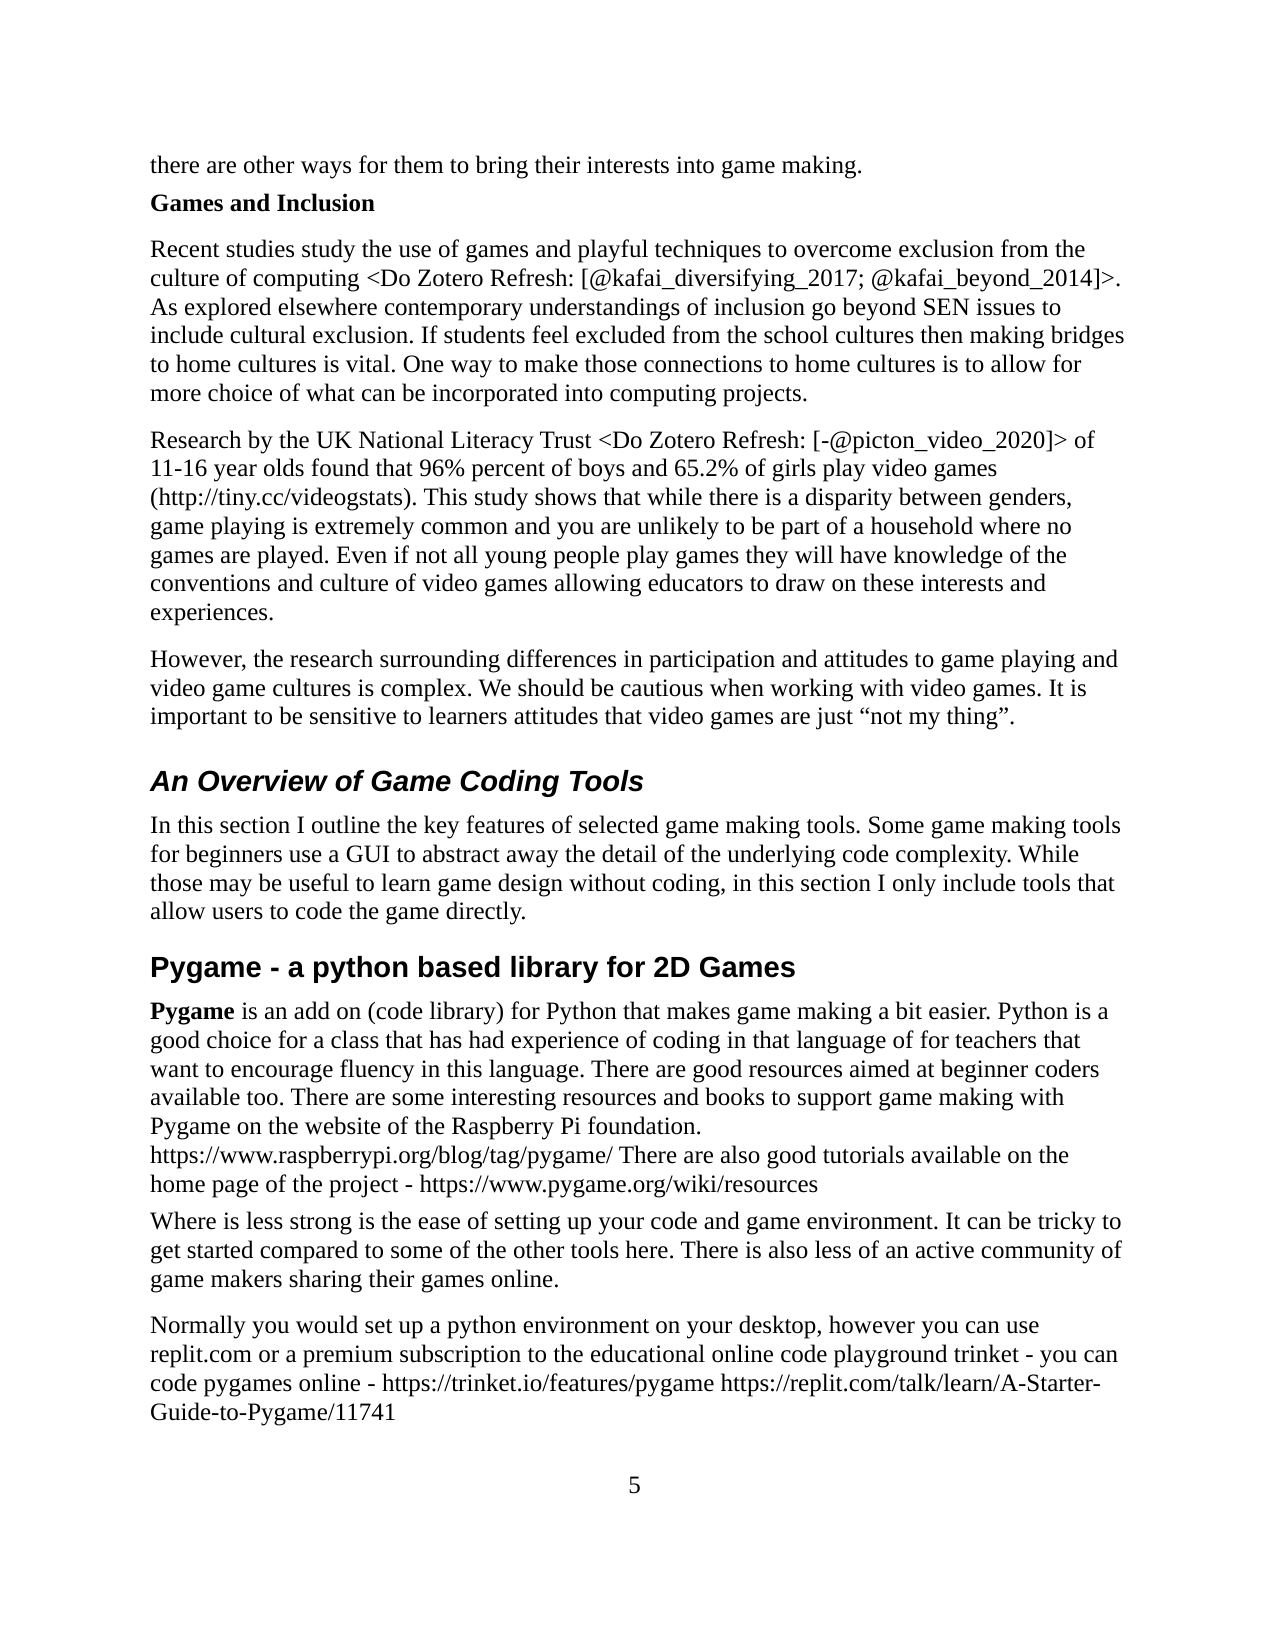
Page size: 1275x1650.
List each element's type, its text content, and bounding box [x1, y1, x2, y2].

text Where is less strong is the ease of setting up your code and game environment. It can be tricky to get started compared to some of the other tools here. There is also less of an active community of game makers sharing their games online. [150, 1206, 1125, 1293]
text Pygame is an add on (code library) for Python that makes game making a bit easier. Python is a good choice for a class that has had experience of coding in that language of for teachers that want to encourage fluency in this language. There are good resources aimed at beginner coders available too. There are some interesting resources and books to support game making with Pygame on the website of the Raspberry Pi foundation. https://www.raspberrypi.org/blog/tag/pygame/ There are also good tutorials available on the home page of the project - https://www.pygame.org/wiki/resources [150, 996, 1125, 1197]
text there are other ways for them to bring their interests into game making. [150, 150, 1125, 179]
text Games and Inclusion [150, 188, 1125, 216]
text Research by the UK National Literacy Trust <Do Zotero Refresh: [-@picton_video_2020]> of 11-16 year olds found that 96% percent of boys and 65.2% of girls play video games (http://tiny.cc/videogstats). This study shows that while there is a disparity between genders, game playing is extremely common and you are unlikely to be part of a household where no games are played. Even if not all young people play games they will have knowledge of the conventions and culture of video games allowing educators to draw on these interests and experiences. [150, 425, 1125, 626]
text Normally you would set up a python environment on your desktop, however you can use replit.com or a premium subscription to the educational online code playground trinket - you can code pygames online - https://trinket.io/features/pygame https://replit.com/talk/learn/A-Starter-Guide-to-Pygame/11741 [150, 1311, 1125, 1426]
text In this section I outline the key features of selected game making tools. Some game making tools for beginners use a GUI to abstract away the detail of the underlying code complexity. While those may be useful to learn game design without coding, in this section I only include tools that allow users to code the game directly. [150, 810, 1125, 925]
subtitle An Overview of Game Coding Tools [150, 764, 1125, 798]
text Recent studies study the use of games and playful techniques to overcome exclusion from the culture of computing <Do Zotero Refresh: [@kafai_diversifying_2017; @kafai_beyond_2014]>. As explored elsewhere contemporary understandings of inclusion go beyond SEN issues to include cultural exclusion. If students feel excluded from the school cultures then making bridges to home cultures is vital. One way to make those connections to home cultures is to allow for more choice of what can be incorporated into computing projects. [150, 234, 1125, 407]
subtitle Pygame - a python based library for 2D Games [150, 950, 1125, 984]
text However, the research surrounding differences in participation and attitudes to game playing and video game cultures is complex. We should be cautious when working with video games. It is important to be sensitive to learners attitudes that video games are just “not my thing”. [150, 644, 1125, 730]
